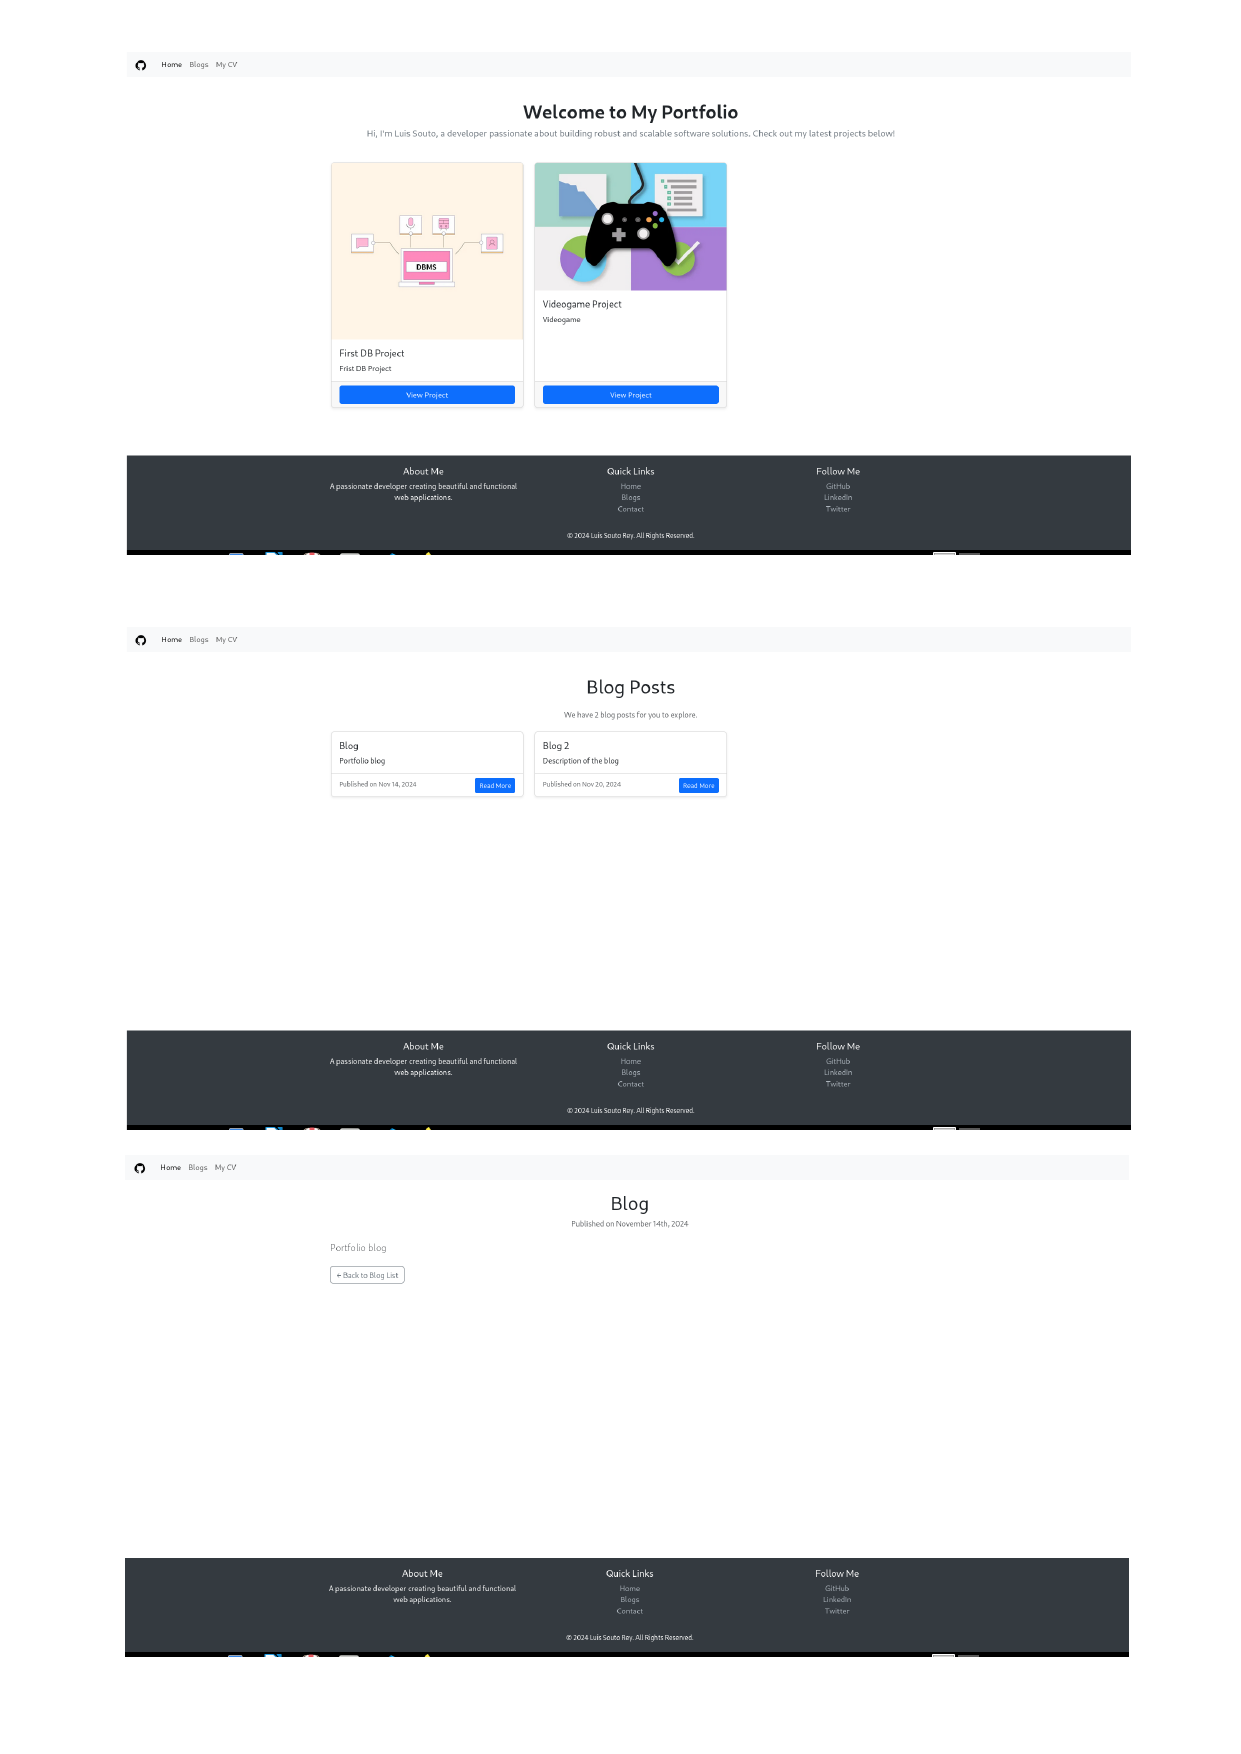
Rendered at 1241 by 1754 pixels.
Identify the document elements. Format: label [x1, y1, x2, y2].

picture [126, 52, 1131, 555]
picture [126, 627, 1131, 1130]
picture [125, 1155, 1129, 1657]
